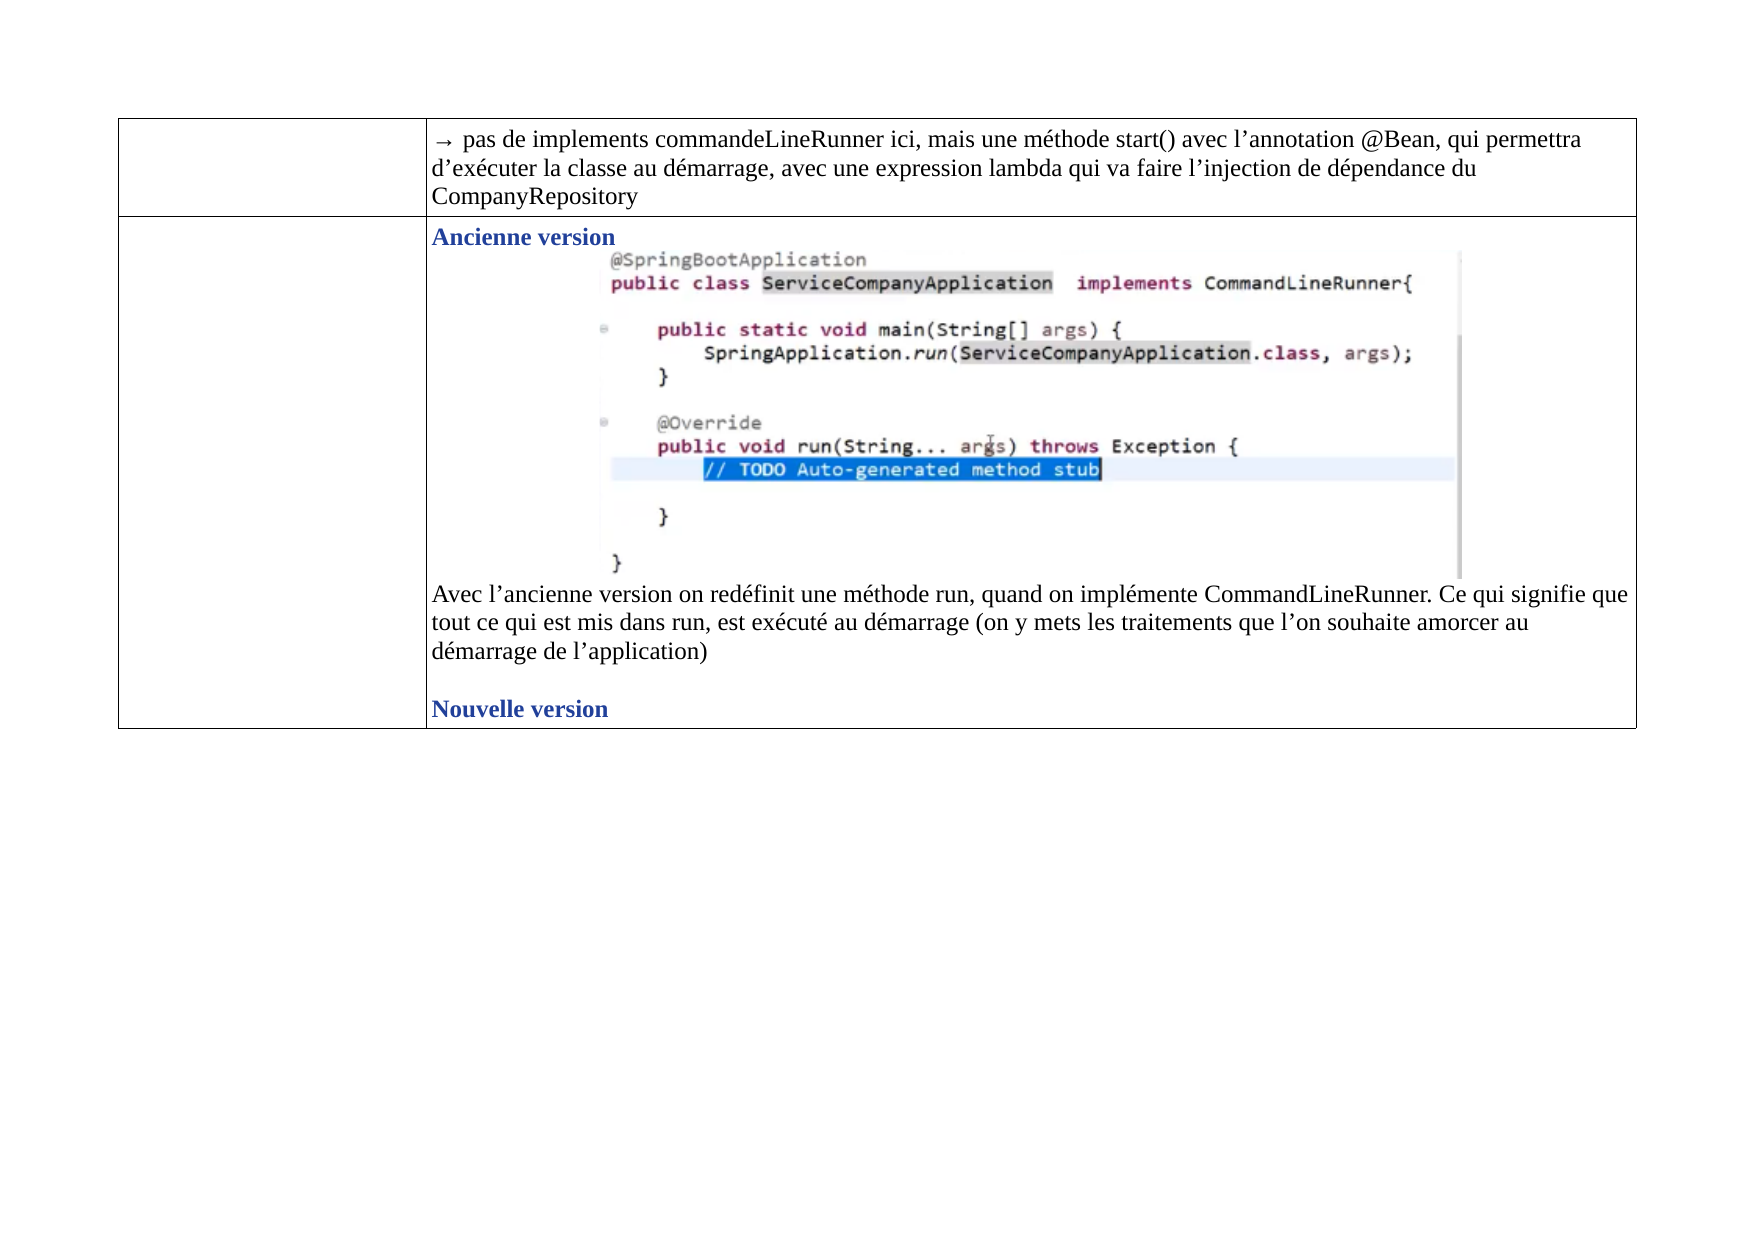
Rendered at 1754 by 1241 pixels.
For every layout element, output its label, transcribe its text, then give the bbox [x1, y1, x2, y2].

table_cell → pas de implements commandeLineRunner ici, mais une méthode start() avec l’annotation @Bean, qui permettra d’exécuter la classe au démarrage, avec une expression lambda qui va faire l’injection de dépendance du CompanyRepository [427, 119, 1636, 216]
table_cell [119, 119, 426, 216]
picture [599, 250, 1462, 579]
table_cell [119, 217, 426, 728]
table_cell Ancienne version Avec l’ancienne version on redéfinit une méthode run, quand on implémente CommandLineRunner. Ce qui signifie que tout ce qui est mis dans run, est exécuté au démarrage (on y mets les traitements que l’on souhaite amorcer au démarrage de l’application) Nouvelle version [427, 217, 1636, 728]
